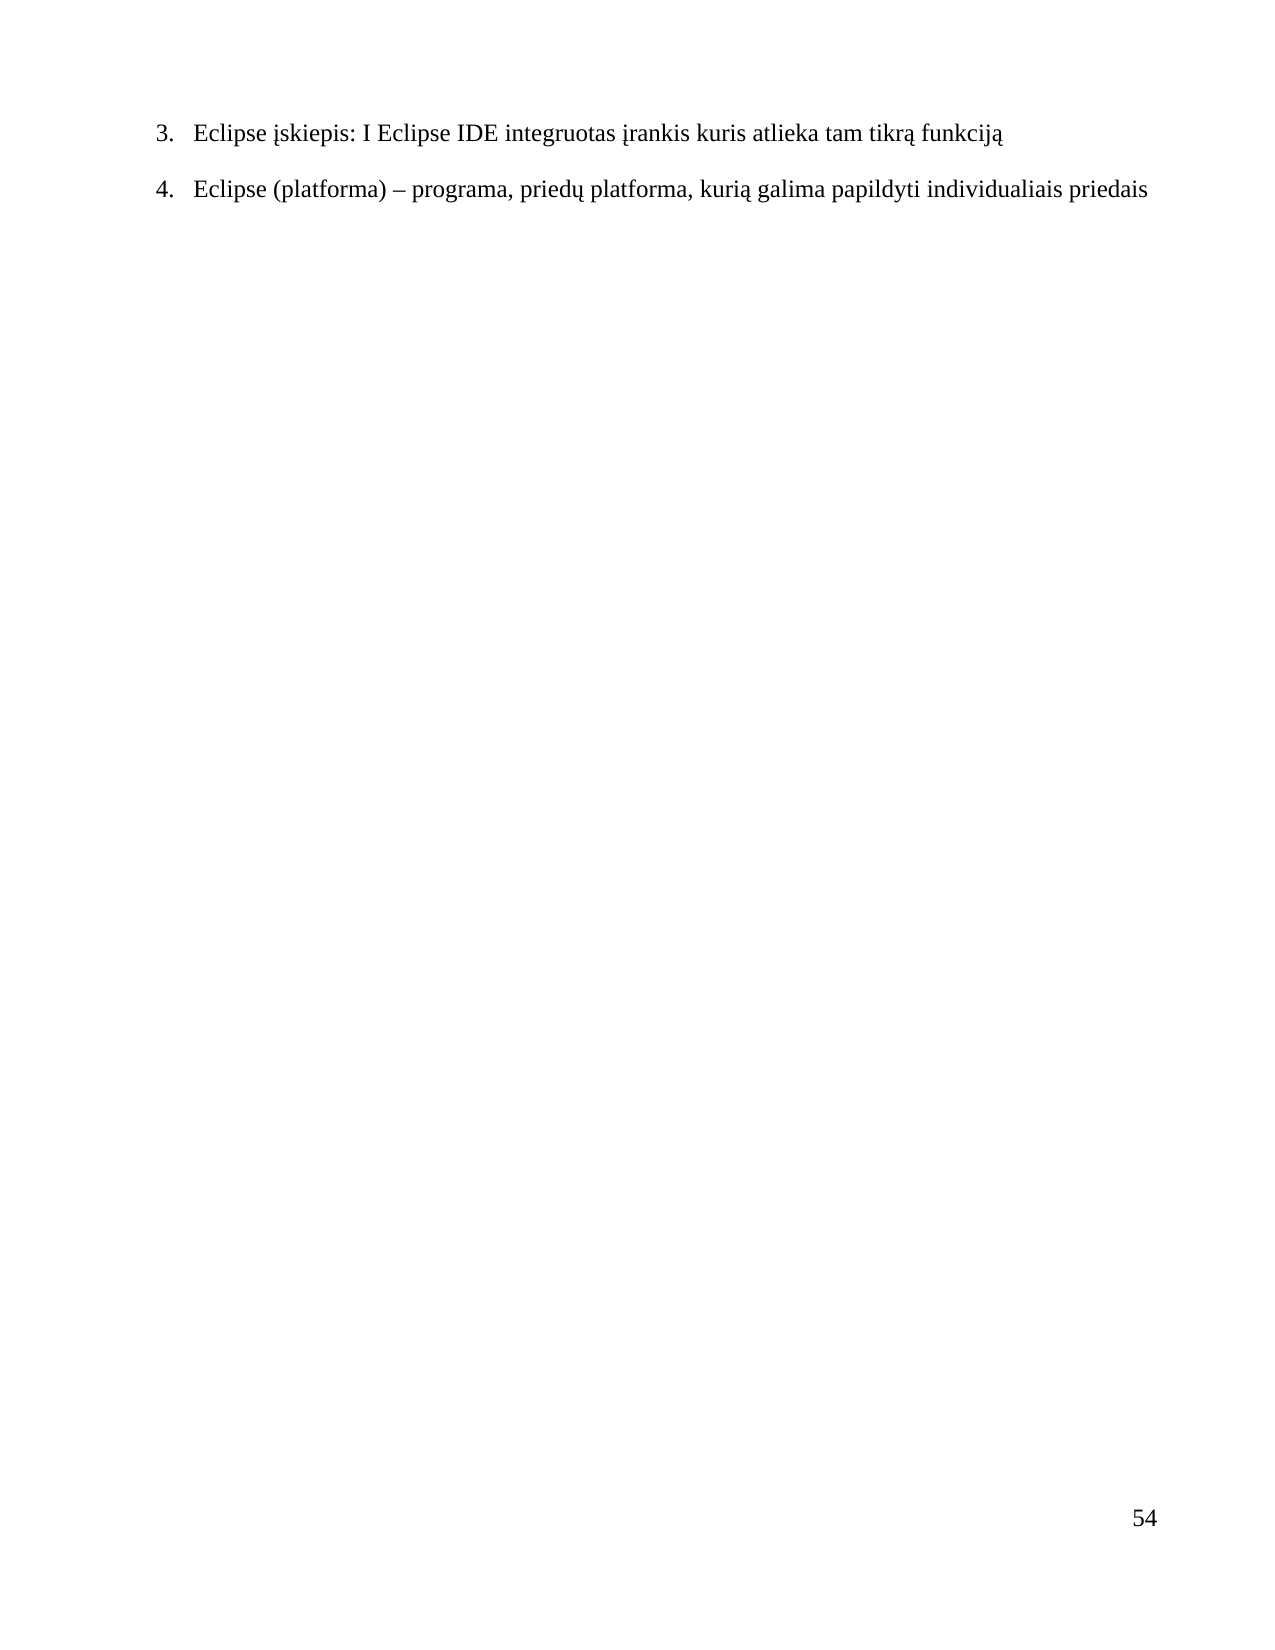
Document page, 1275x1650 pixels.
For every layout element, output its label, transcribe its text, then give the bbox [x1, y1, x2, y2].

list Eclipse įskiepis: I Eclipse IDE integruotas įrankis kuris atlieka tam tikrą funkciją [156, 118, 1157, 147]
list Eclipse (platforma) – programa, priedų platforma, kurią galima papildyti individualiais priedais [156, 174, 1157, 202]
